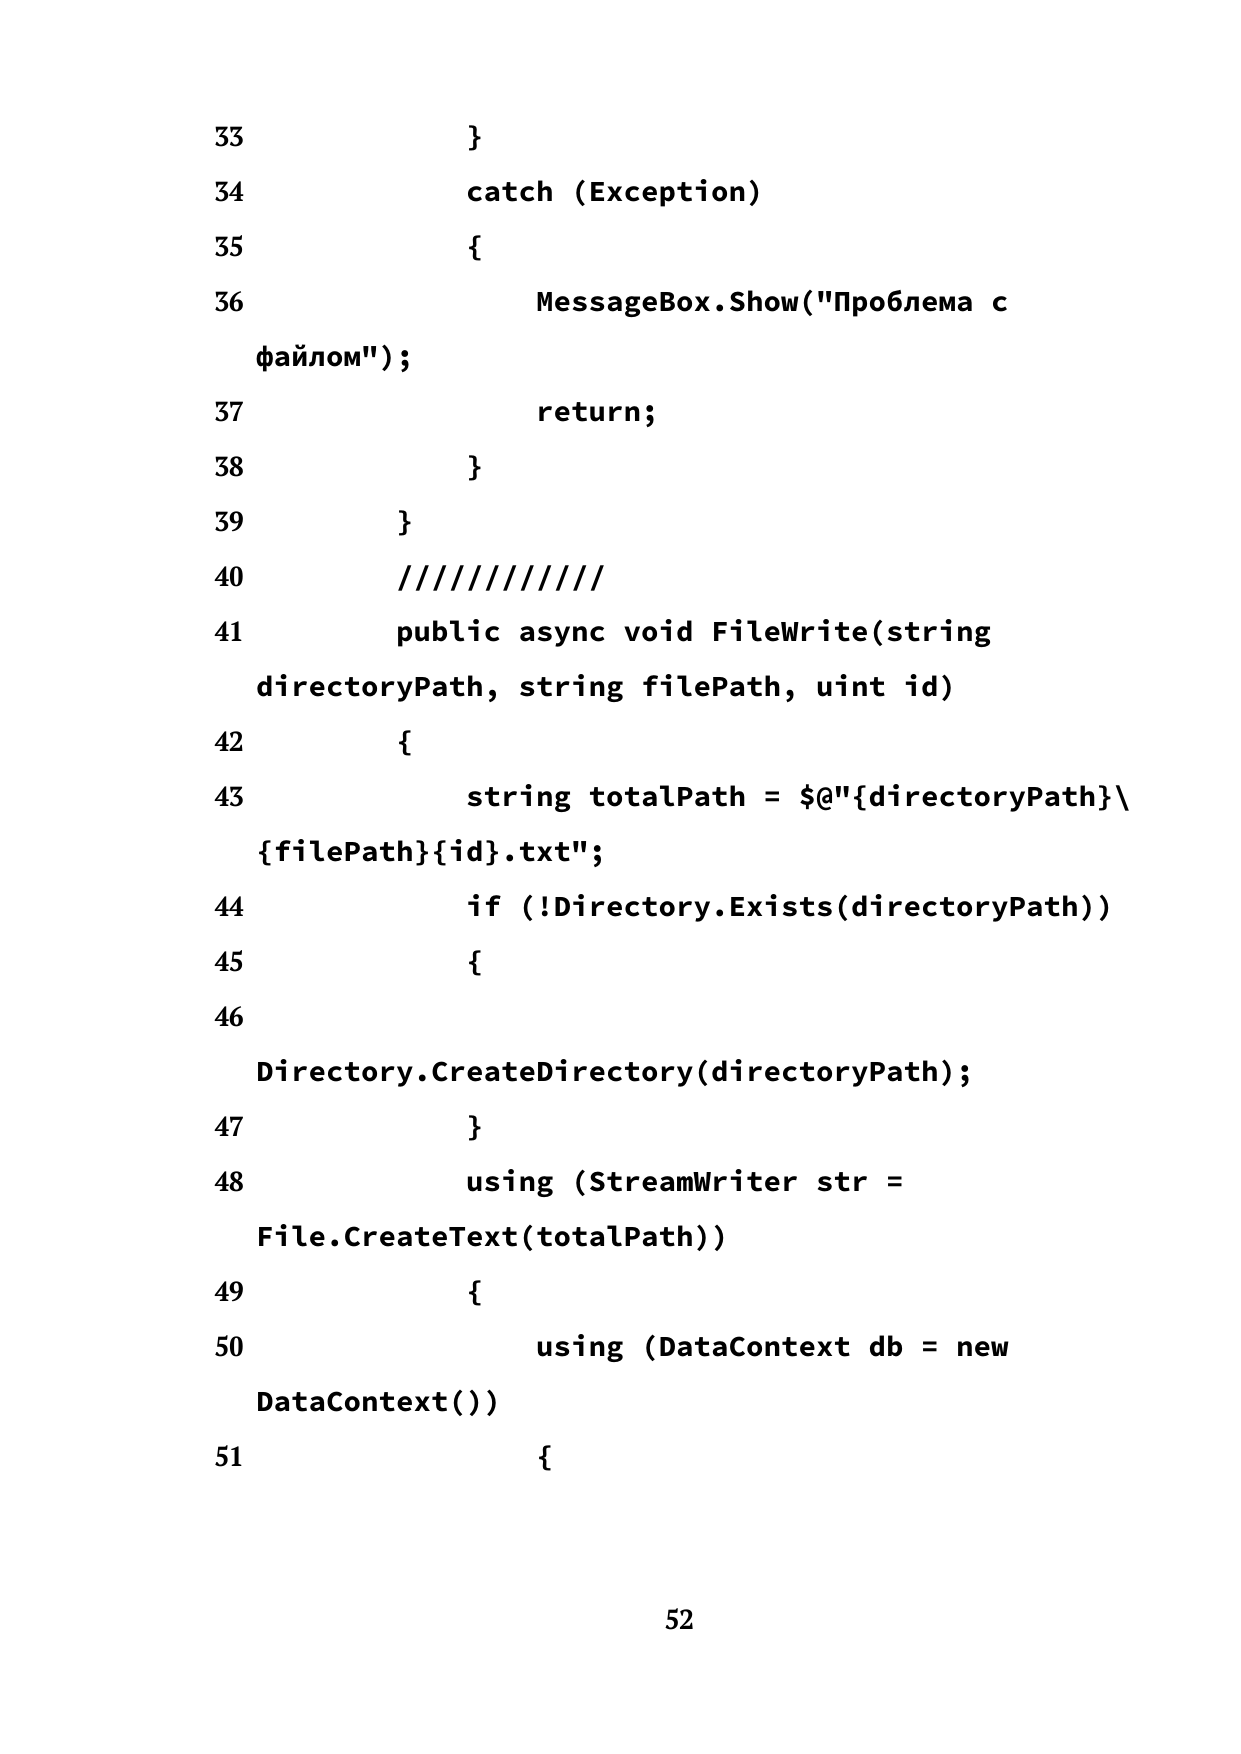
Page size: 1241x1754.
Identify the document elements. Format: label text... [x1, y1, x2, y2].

list Directory.CreateDirectory(directoryPath); [214, 998, 1181, 1090]
list { [214, 228, 1181, 265]
list //////////// [214, 558, 1181, 595]
list using (DataContext db = new DataContext()) [214, 1328, 1181, 1420]
list { [214, 723, 1181, 760]
list } [214, 448, 1181, 485]
list } [214, 503, 1181, 540]
list } [214, 1108, 1181, 1145]
list { [214, 943, 1181, 980]
list using (StreamWriter str = File.CreateText(totalPath)) [214, 1163, 1181, 1255]
list string totalPath = $@"{directoryPath}\{filePath}{id}.txt"; [214, 778, 1181, 870]
list public async void FileWrite(string directoryPath, string filePath, uint id) [214, 613, 1181, 705]
list } [214, 118, 1181, 155]
list if (!Directory.Exists(directoryPath)) [214, 888, 1181, 925]
list { [214, 1273, 1181, 1310]
list catch (Exception) [214, 173, 1181, 210]
list { [214, 1438, 1181, 1475]
list MessageBox.Show("Проблема с файлом"); [214, 283, 1181, 375]
list return; [214, 393, 1181, 430]
